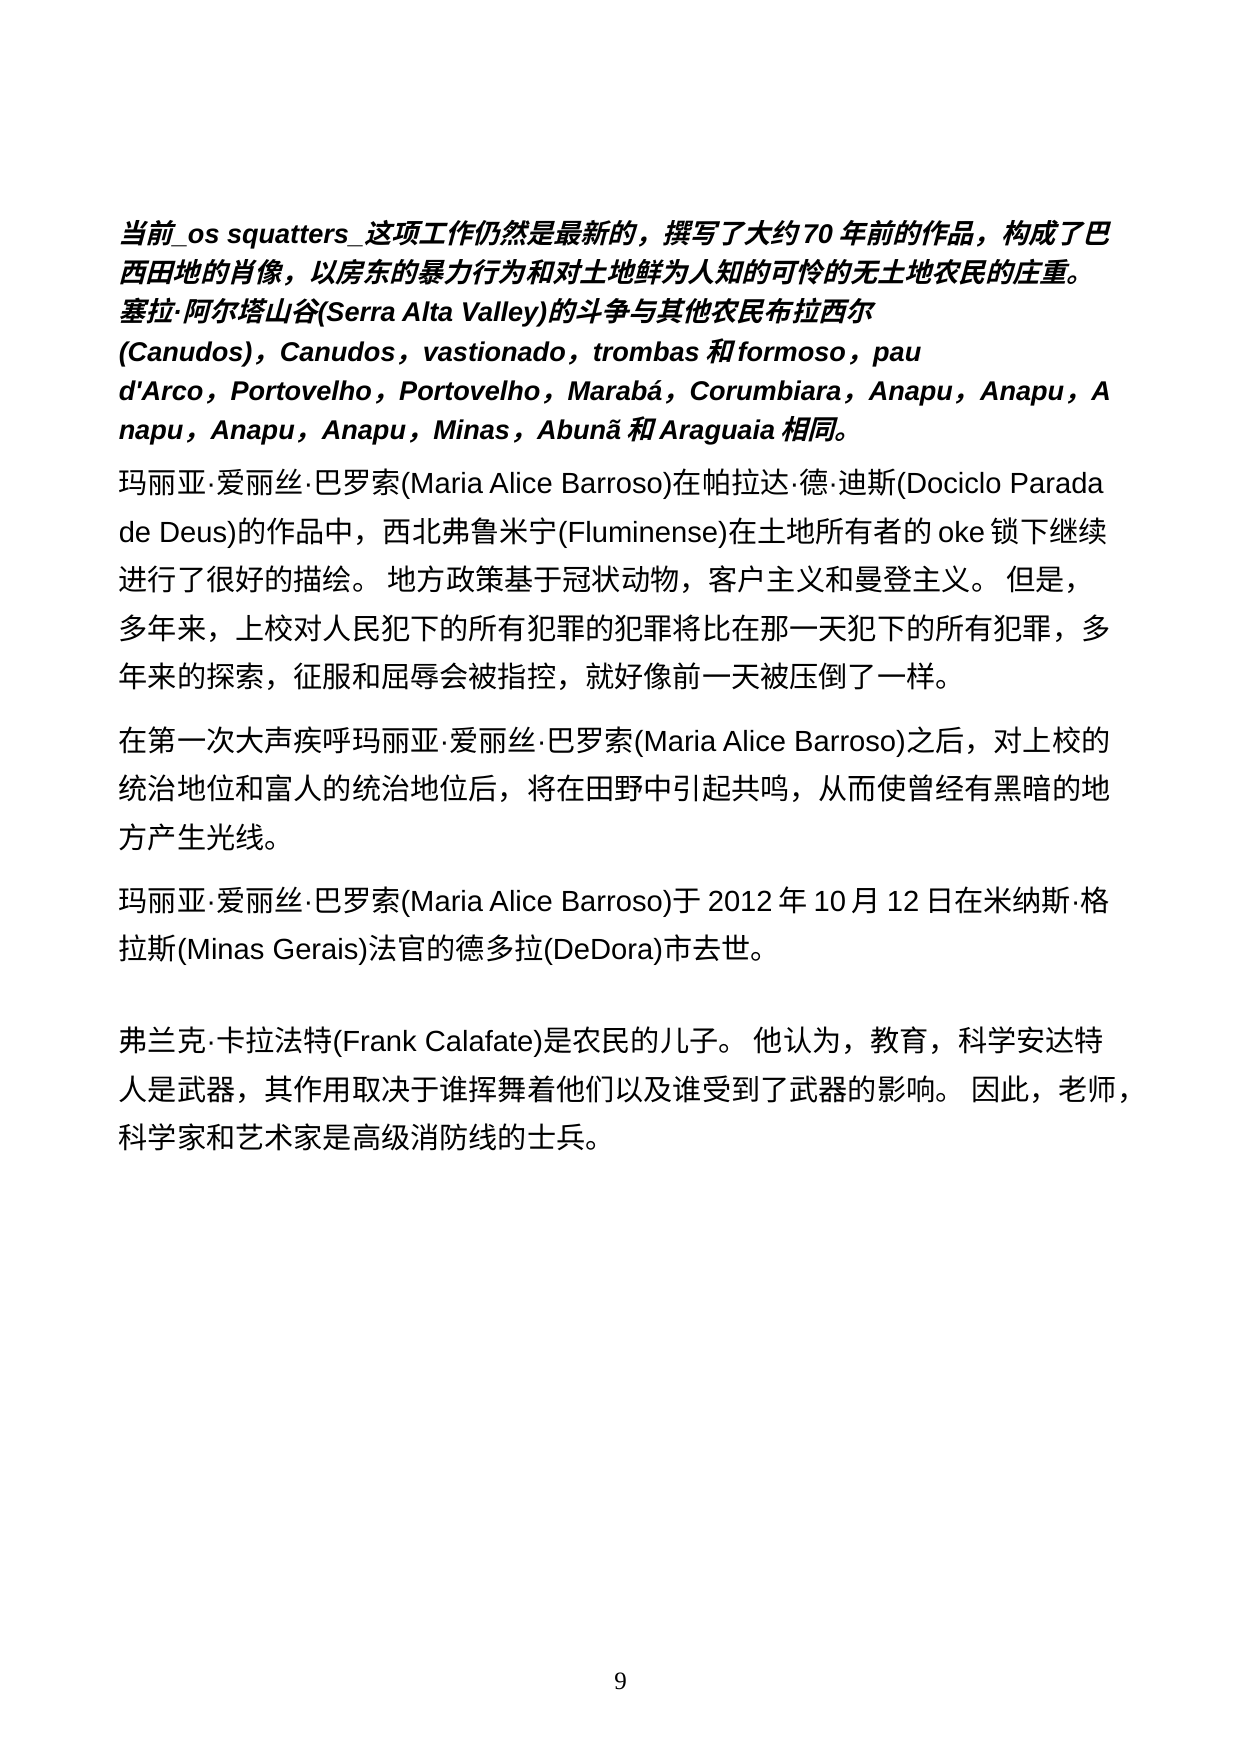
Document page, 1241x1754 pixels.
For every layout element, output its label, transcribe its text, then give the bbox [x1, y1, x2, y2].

text 玛丽亚·爱丽丝·巴罗索(Maria Alice Barroso)于2012年10月12日在米纳斯·格拉斯(Minas Gerais)法官的德多拉(DeDora)市去世。 [118, 877, 1122, 968]
text 在第一次大声疾呼玛丽亚·爱丽丝·巴罗索(Maria Alice Barroso)之后，对上校的统治地位和富人的统治地位后，将在田野中引起共鸣，从而使曾经有黑暗的地方产生光线。 [118, 717, 1122, 856]
text 玛丽亚·爱丽丝·巴罗索(Maria Alice Barroso)在帕拉达·德·迪斯(Dociclo Parada de Deus)的作品中，西北弗鲁米宁(Fluminense)在土地所有者的oke锁下继续进行了很好的描绘。 地方政策基于冠状动物，客户主义和曼登主义。 但是，多年来，上校对人民犯下的所有犯罪的犯罪将比在那一天犯下的所有犯罪，多年来的探索，征服和屈辱会被指控，就好像前一天被压倒了一样。 [118, 460, 1122, 696]
text 弗兰克·卡拉法特(Frank Calafate)是农民的儿子。 他认为，教育，科学安达特人是武器，其作用取决于谁挥舞着他们以及谁受到了武器的影响。 因此，老师，科学家和艺术家是高级消防线的士兵。 [118, 1018, 1122, 1157]
subtitle 当前_os squatters_这项工作仍然是最新的，撰写了大约70年前的作品，构成了巴西田地的肖像，以房东的暴力行为和对土地鲜为人知的可怜的无土地农民的庄重。 塞拉·阿尔塔山谷(Serra Alta Valley)的斗争与其他农民布拉西尔(Canudos)，Canudos，vastionado，trombas和formoso，pau d'Arco，Portovelho，Portovelho，Marabá，Corumbiara，Anapu，Anapu，Anapu，Anapu，Anapu，Minas，Abunã和Araguaia相同。 [118, 212, 1122, 447]
